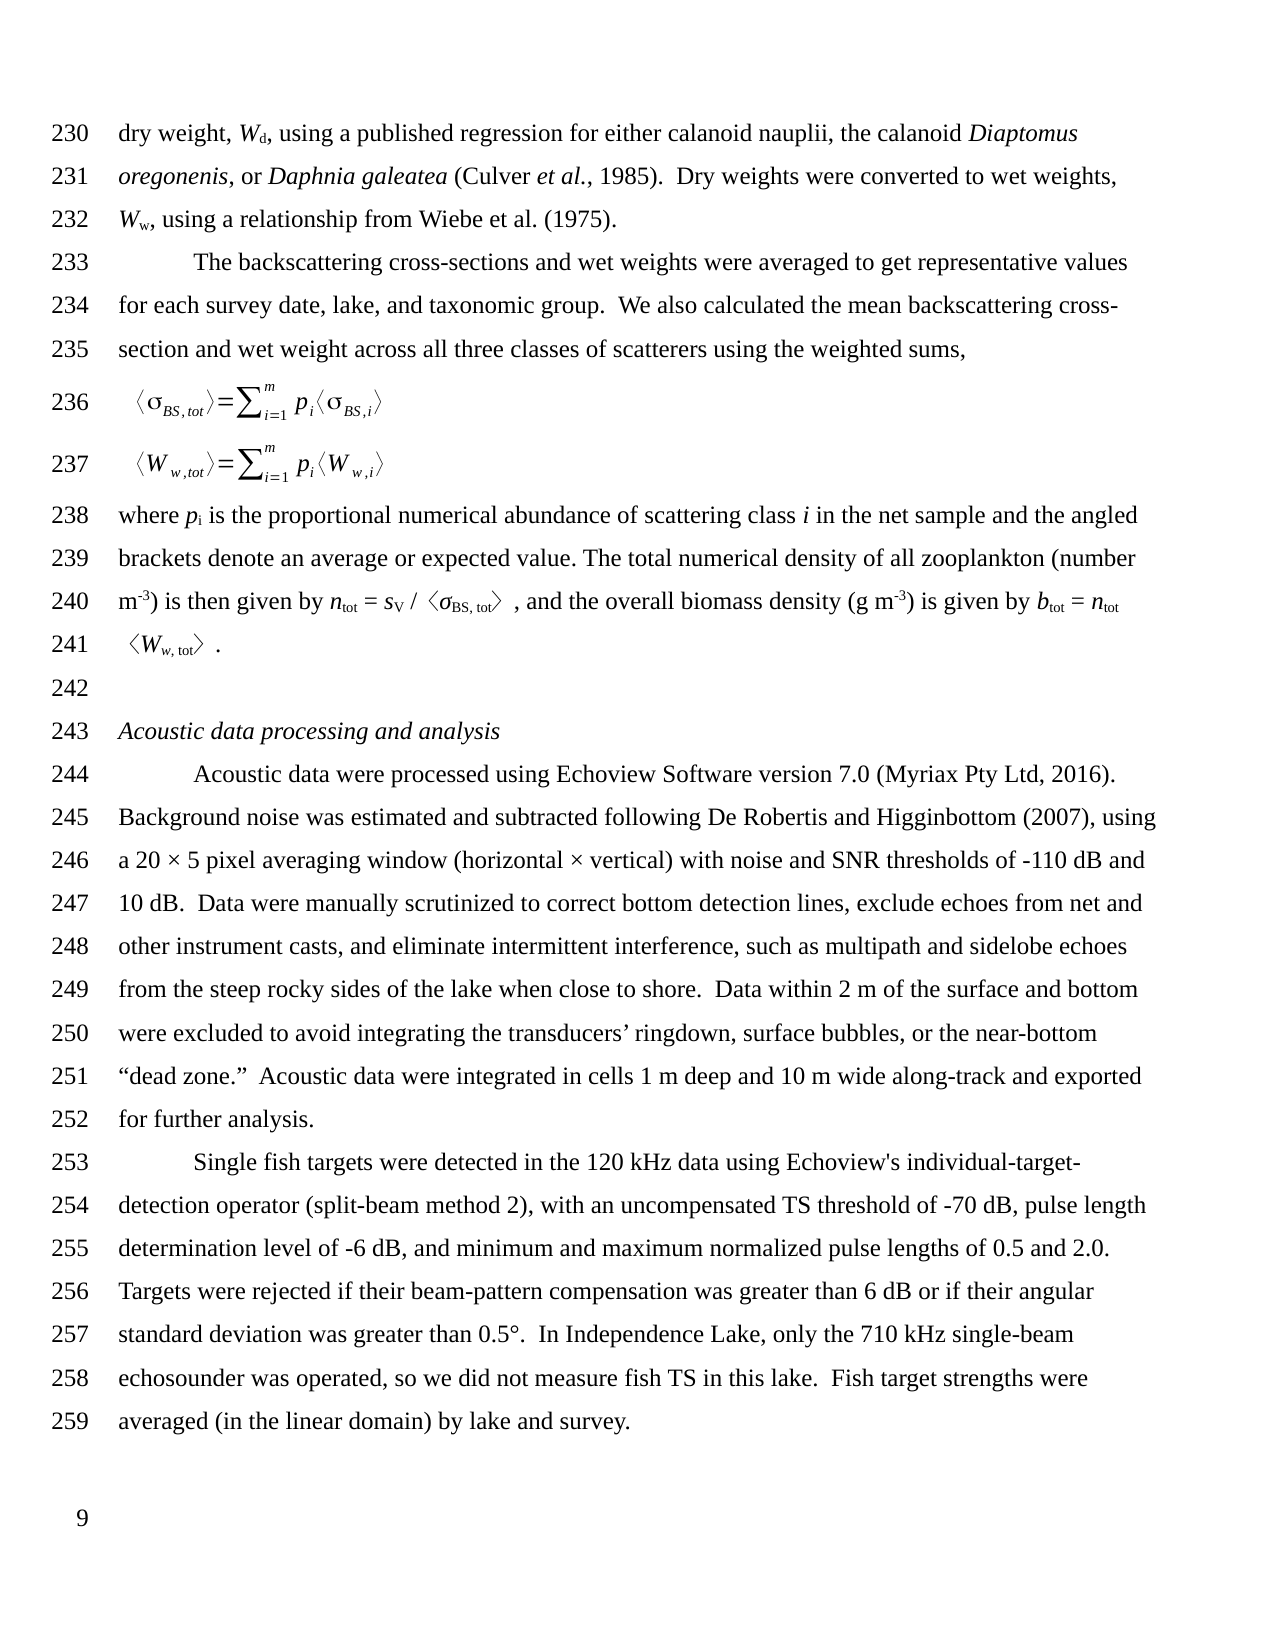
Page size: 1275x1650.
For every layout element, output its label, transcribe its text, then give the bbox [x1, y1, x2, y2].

text Acoustic data were processed using Echoview Software version 7.0 (Myriax Pty Ltd, 2016)⁠. Background noise was estimated and subtracted following De Robertis and Higginbottom (2007)⁠, using a 20 × 5 pixel averaging window (horizontal × vertical) with noise and SNR thresholds of -110 dB and 10 dB. Data were manually scrutinized to correct bottom detection lines, exclude echoes from net and other instrument casts, and eliminate intermittent interference, such as multipath and sidelobe echoes from the steep rocky sides of the lake when close to shore. Data within 2 m of the surface and bottom were excluded to avoid integrating the transducers’ ringdown, surface bubbles, or the near-bottom “dead zone.” Acoustic data were integrated in cells 1 m deep and 10 m wide along-track and exported for further analysis. [118, 759, 1157, 1133]
text where pi is the proportional numerical abundance of scattering class i in the net sample and the angled brackets denote an average or expected value. The total numerical density of all zooplankton (number m-3) is then given by ntot = sV /〈σBS, tot〉, and the overall biomass density (g m-3) is given by btot = ntot 〈Ww, tot〉. [118, 500, 1157, 658]
text Acoustic data processing and analysis [118, 716, 1157, 744]
text dry weight, Wd, using a published regression for either calanoid nauplii, the calanoid Diaptomus oregonenis, or Daphnia galeatea (Culver et al., 1985)⁠. Dry weights were converted to wet weights, Ww, using a relationship from Wiebe et al. (1975)⁠. [118, 118, 1157, 233]
text Single fish targets were detected in the 120 kHz data using Echoview's individual-target-detection operator (split-beam method 2), with an uncompensated TS threshold of -70 dB, pulse length determination level of -6 dB, and minimum and maximum normalized pulse lengths of 0.5 and 2.0. Targets were rejected if their beam-pattern compensation was greater than 6 dB or if their angular standard deviation was greater than 0.5°. In Independence Lake, only the 710 kHz single-beam echosounder was operated, so we did not measure fish TS in this lake. Fish target strengths were averaged (in the linear domain) by lake and survey. [118, 1147, 1157, 1434]
text The backscattering cross-sections and wet weights were averaged to get representative values for each survey date, lake, and taxonomic group. We also calculated the mean backscattering cross-section and wet weight across all three classes of scatterers using the weighted sums, [118, 247, 1157, 362]
